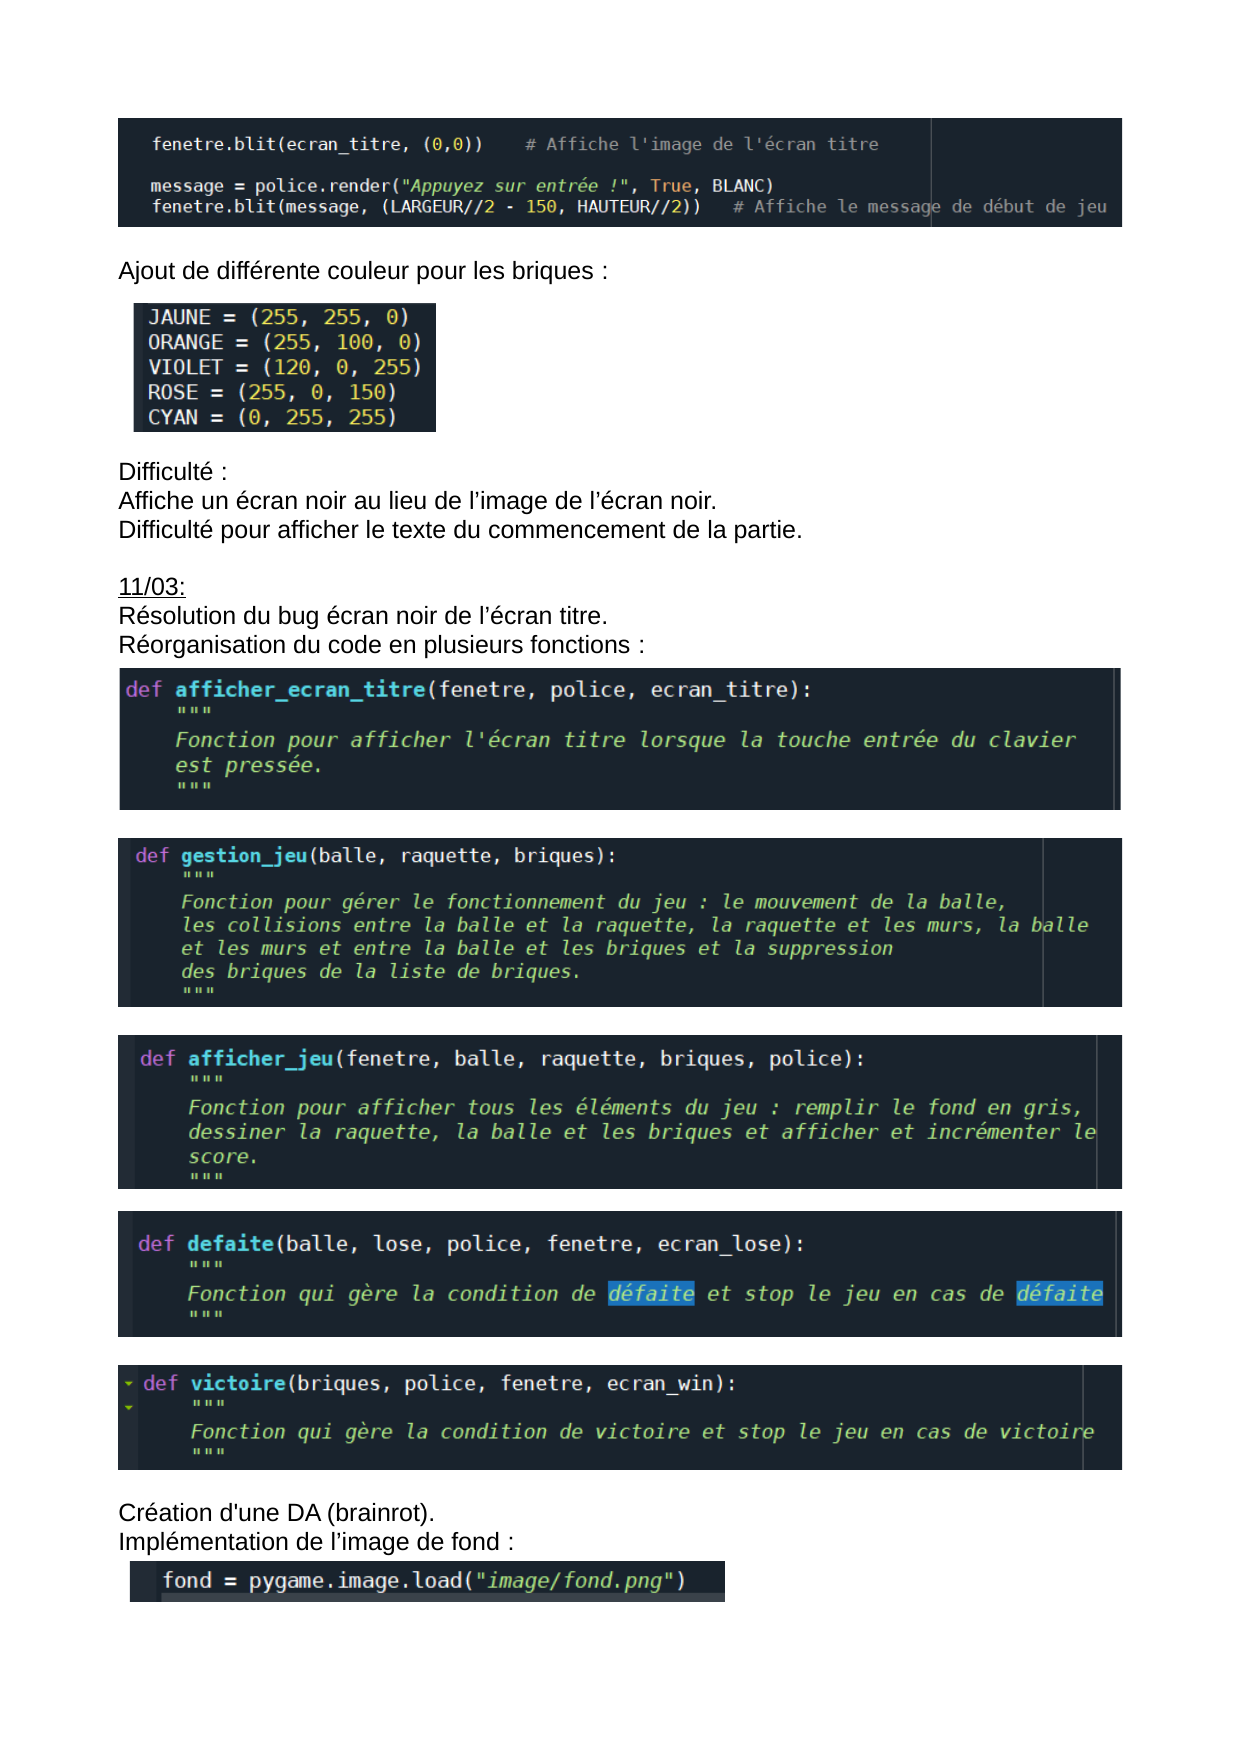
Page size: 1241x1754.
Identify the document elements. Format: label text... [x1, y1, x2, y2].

text Réorganisation du code en plusieurs fonctions : [118, 629, 1122, 658]
picture [118, 1211, 1123, 1337]
text Implémentation de l’image de fond : [118, 1527, 1122, 1555]
text Affiche un écran noir au lieu de l’image de l’écran noir. [118, 486, 1122, 514]
picture [133, 303, 436, 432]
picture [118, 838, 1123, 1007]
text Difficulté : [118, 457, 1122, 486]
picture [118, 1035, 1123, 1189]
text Résolution du bug écran noir de l’écran titre. [118, 601, 1122, 629]
picture [118, 1365, 1123, 1470]
text 11/03: [118, 572, 1122, 601]
picture [129, 1561, 725, 1602]
text Ajout de différente couleur pour les briques : [118, 256, 1122, 284]
text Difficulté pour afficher le texte du commencement de la partie. [118, 514, 1122, 543]
picture [118, 118, 1123, 227]
picture [119, 668, 1121, 810]
text Création d'une DA (brainrot). [118, 1498, 1122, 1527]
